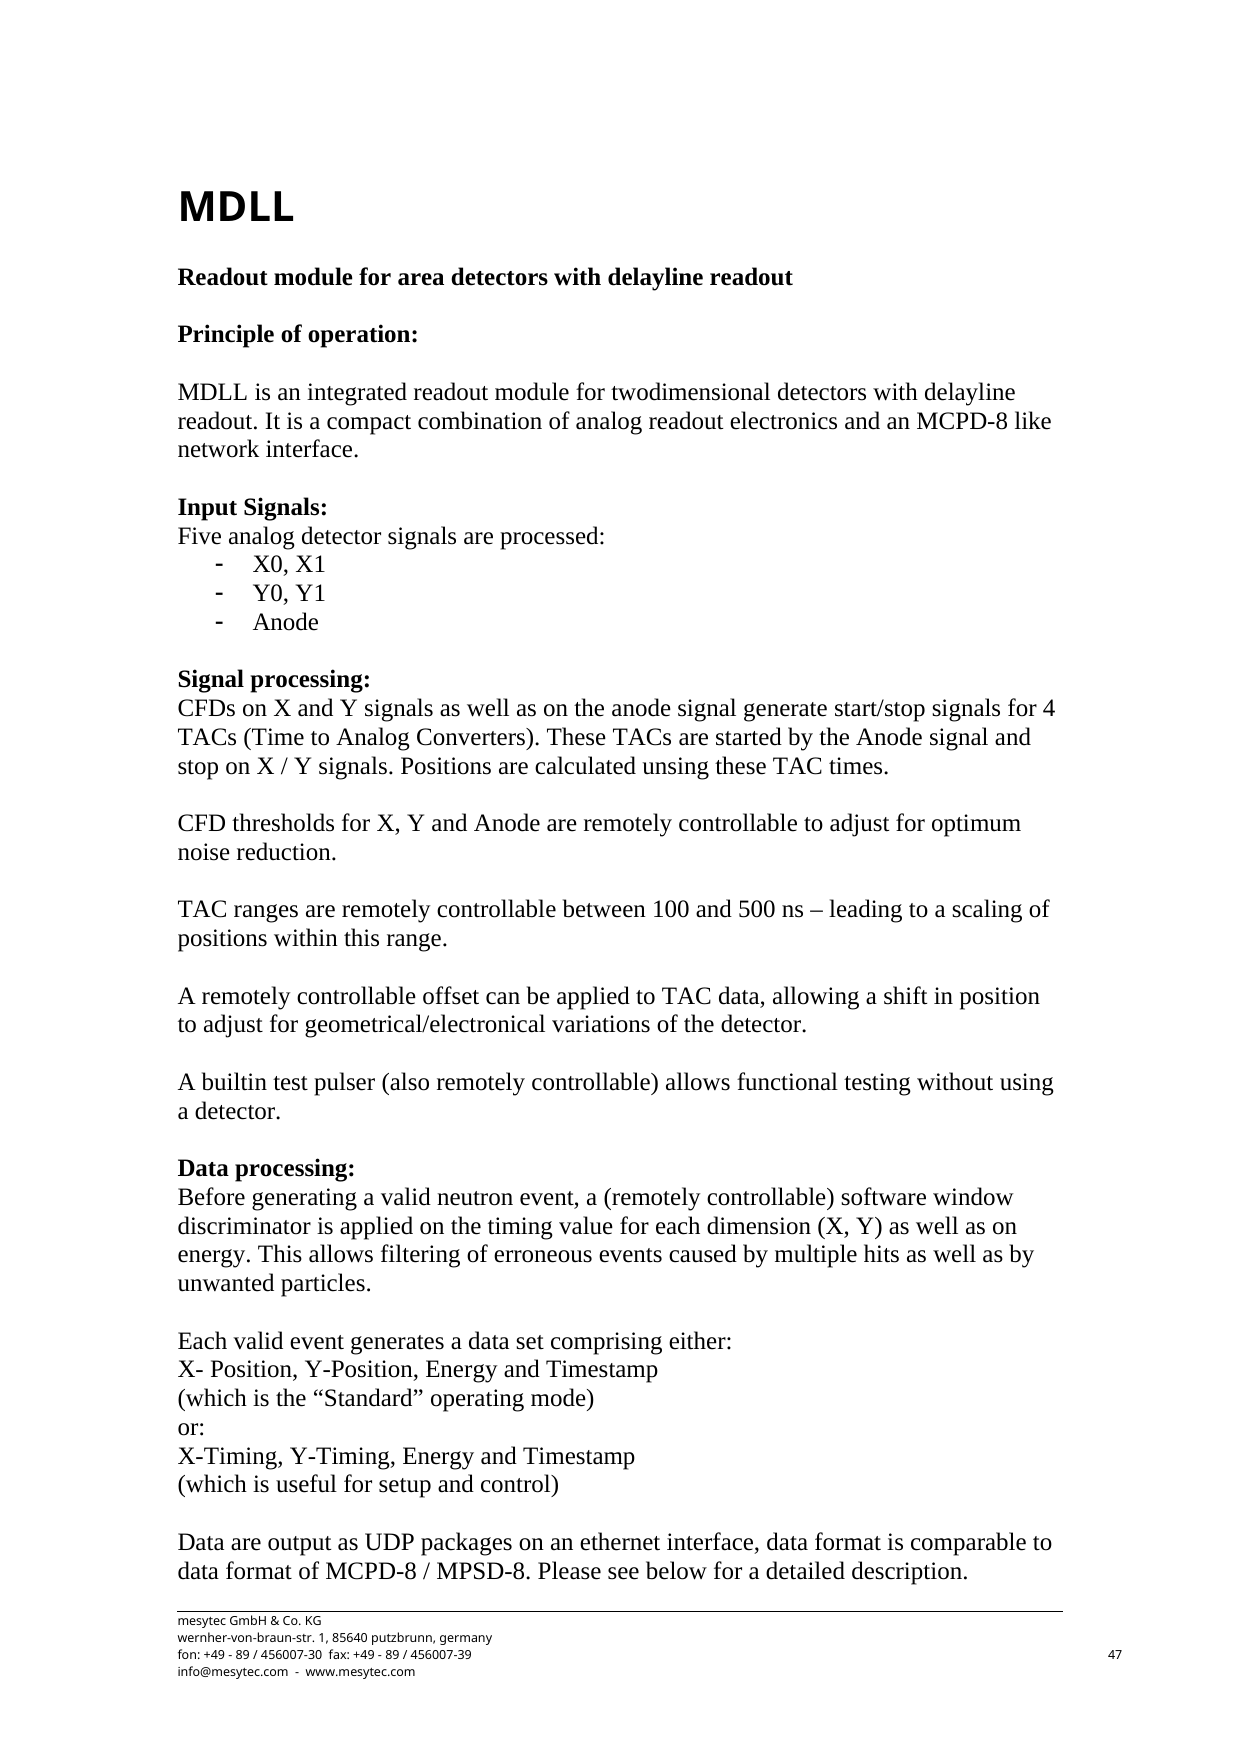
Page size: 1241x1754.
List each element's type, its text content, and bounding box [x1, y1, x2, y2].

text A remotely controllable offset can be applied to TAC data, allowing a shift in position to adjust for geometrical/electronical variations of the detector. [177, 981, 1063, 1038]
text Five analog detector signals are processed: [177, 521, 1063, 549]
text Before generating a valid neutron event, a (remotely controllable) software window [177, 1182, 1063, 1211]
text CFDs on X and Y signals as well as on the anode signal generate start/stop signals for 4 TACs (Time to Analog Converters). These TACs are started by the Anode signal and stop on X / Y signals. Positions are calculated unsing these TAC times. [177, 693, 1063, 779]
text Principle of operation: [177, 319, 1063, 348]
text discriminator is applied on the timing value for each dimension (X, Y) as well as on [177, 1211, 1063, 1239]
text Data are output as UDP packages on an ethernet interface, data format is comparable to data format of MCPD-8 / MPSD-8. Please see below for a detailed description. [177, 1527, 1063, 1584]
text Each valid event generates a data set comprising either: [177, 1326, 1063, 1354]
list Y0, Y1 [215, 578, 1063, 607]
text MDLL is an integrated readout module for twodimensional detectors with delayline [177, 377, 1063, 406]
text CFD thresholds for X, Y and Anode are remotely controllable to adjust for optimum noise reduction. [177, 808, 1063, 866]
subtitle MDLL [177, 176, 1063, 233]
text TAC ranges are remotely controllable between 100 and 500 ns – leading to a scaling of positions within this range. [177, 894, 1063, 952]
text (which is the “Standard” operating mode) [177, 1383, 1063, 1412]
text A builtin test pulser (also remotely controllable) allows functional testing without using a detector. [177, 1067, 1063, 1124]
text X- Position, Y-Position, Energy and Timestamp [177, 1354, 1063, 1383]
text Input Signals: [177, 492, 1063, 521]
text X-Timing, Y-Timing, Energy and Timestamp [177, 1441, 1063, 1469]
text energy. This allows filtering of erroneous events caused by multiple hits as well as by unwanted particles. [177, 1239, 1063, 1297]
text or: [177, 1412, 1063, 1441]
list X0, X1 [215, 549, 1063, 578]
text Signal processing: [177, 664, 1063, 693]
text readout. It is a compact combination of analog readout electronics and an MCPD-8 like network interface. [177, 406, 1063, 463]
text Data processing: [177, 1153, 1063, 1182]
text (which is useful for setup and control) [177, 1469, 1063, 1498]
text Readout module for area detectors with delayline readout [177, 262, 1063, 291]
list Anode [215, 607, 1063, 636]
